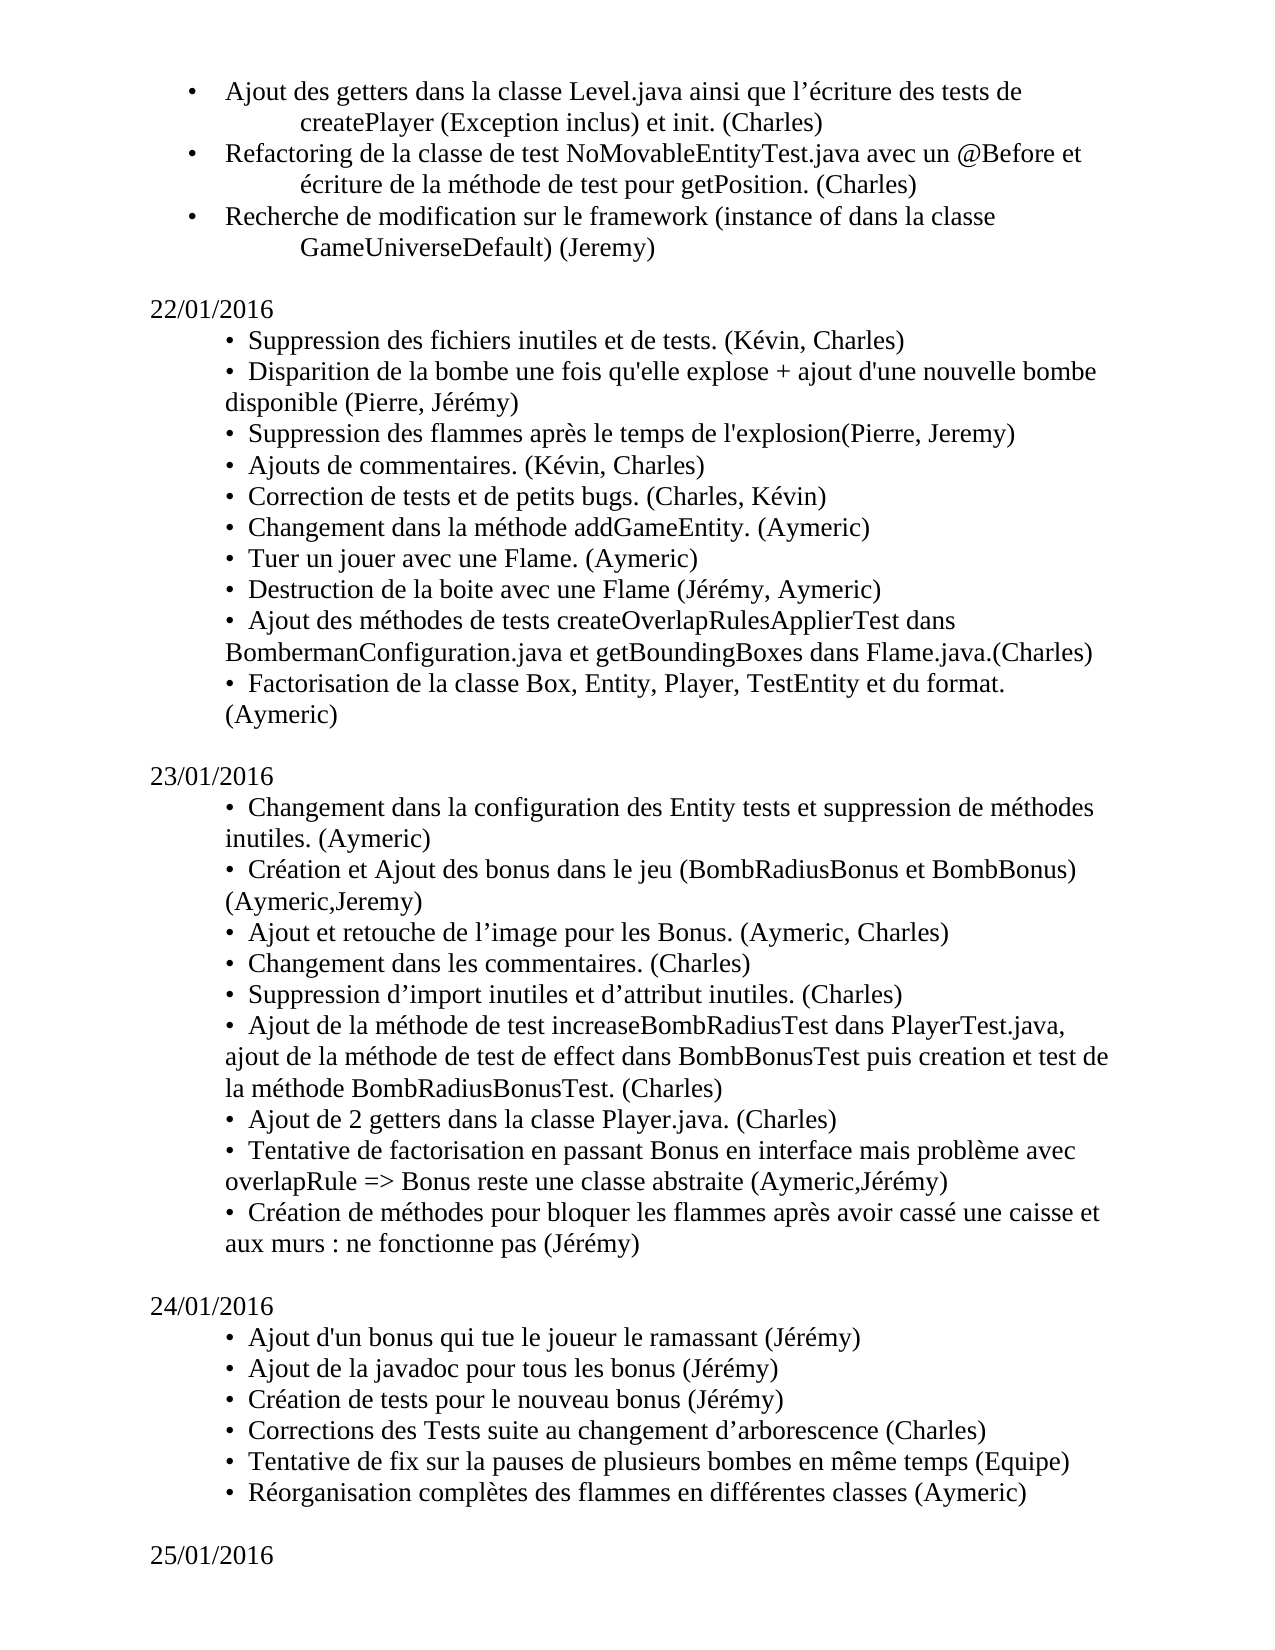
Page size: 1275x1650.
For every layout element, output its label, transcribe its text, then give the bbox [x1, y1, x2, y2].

text 24/01/2016 [150, 1290, 1125, 1321]
text • Tentative de fix sur la pauses de plusieurs bombes en même temps (Equipe) [150, 1445, 1125, 1477]
text • Disparition de la bombe une fois qu'elle explose + ajout d'une nouvelle bombe disponible (Pierre, Jérémy) [150, 355, 1125, 418]
text • Réorganisation complètes des flammes en différentes classes (Aymeric) [150, 1477, 1125, 1508]
text • Ajout de 2 getters dans la classe Player.java. (Charles) [150, 1103, 1125, 1134]
text • Suppression d’import inutiles et d’attribut inutiles. (Charles) [150, 978, 1125, 1009]
list Ajout des getters dans la classe Level.java ainsi que l’écriture des tests de createPlayer (Exception inclus) et init. (Charles) [187, 75, 1125, 137]
text • Suppression des fichiers inutiles et de tests. (Kévin, Charles) [150, 324, 1125, 355]
text • Ajout d'un bonus qui tue le joueur le ramassant (Jérémy) [150, 1321, 1125, 1352]
text • Ajout des méthodes de tests createOverlapRulesApplierTest dans BombermanConfiguration.java et getBoundingBoxes dans Flame.java.(Charles) [150, 604, 1125, 667]
list Refactoring de la classe de test NoMovableEntityTest.java avec un @Before et écriture de la méthode de test pour getPosition. (Charles) [187, 137, 1125, 199]
list Recherche de modification sur le framework (instance of dans la classe GameUniverseDefault) (Jeremy) [187, 199, 1125, 262]
text • Correction de tests et de petits bugs. (Charles, Kévin) [150, 480, 1125, 511]
text • Tuer un jouer avec une Flame. (Aymeric) [150, 542, 1125, 573]
text • Factorisation de la classe Box, Entity, Player, TestEntity et du format. (Aymeric) [150, 667, 1125, 729]
text 22/01/2016 [150, 293, 1125, 324]
text • Ajout de la méthode de test increaseBombRadiusTest dans PlayerTest.java, ajout de la méthode de test de effect dans BombBonusTest puis creation et test de la méthode BombRadiusBonusTest. (Charles) [150, 1009, 1125, 1103]
text • Destruction de la boite avec une Flame (Jérémy, Aymeric) [150, 573, 1125, 604]
text • Corrections des Tests suite au changement d’arborescence (Charles) [150, 1414, 1125, 1445]
text • Changement dans la configuration des Entity tests et suppression de méthodes inutiles. (Aymeric) [150, 791, 1125, 854]
text • Ajout de la javadoc pour tous les bonus (Jérémy) [150, 1352, 1125, 1383]
text • Création de méthodes pour bloquer les flammes après avoir cassé une caisse et aux murs : ne fonctionne pas (Jérémy) [150, 1196, 1125, 1258]
text • Ajouts de commentaires. (Kévin, Charles) [150, 449, 1125, 480]
text • Suppression des flammes après le temps de l'explosion(Pierre, Jeremy) [150, 418, 1125, 449]
text 25/01/2016 [150, 1539, 1125, 1570]
text 23/01/2016 [150, 760, 1125, 791]
text • Changement dans la méthode addGameEntity. (Aymeric) [150, 511, 1125, 542]
text • Création de tests pour le nouveau bonus (Jérémy) [150, 1383, 1125, 1414]
text • Création et Ajout des bonus dans le jeu (BombRadiusBonus et BombBonus) (Aymeric,Jeremy) [150, 854, 1125, 916]
text • Changement dans les commentaires. (Charles) [150, 947, 1125, 978]
text • Tentative de factorisation en passant Bonus en interface mais problème avec overlapRule => Bonus reste une classe abstraite (Aymeric,Jérémy) [150, 1134, 1125, 1196]
text • Ajout et retouche de l’image pour les Bonus. (Aymeric, Charles) [150, 916, 1125, 947]
